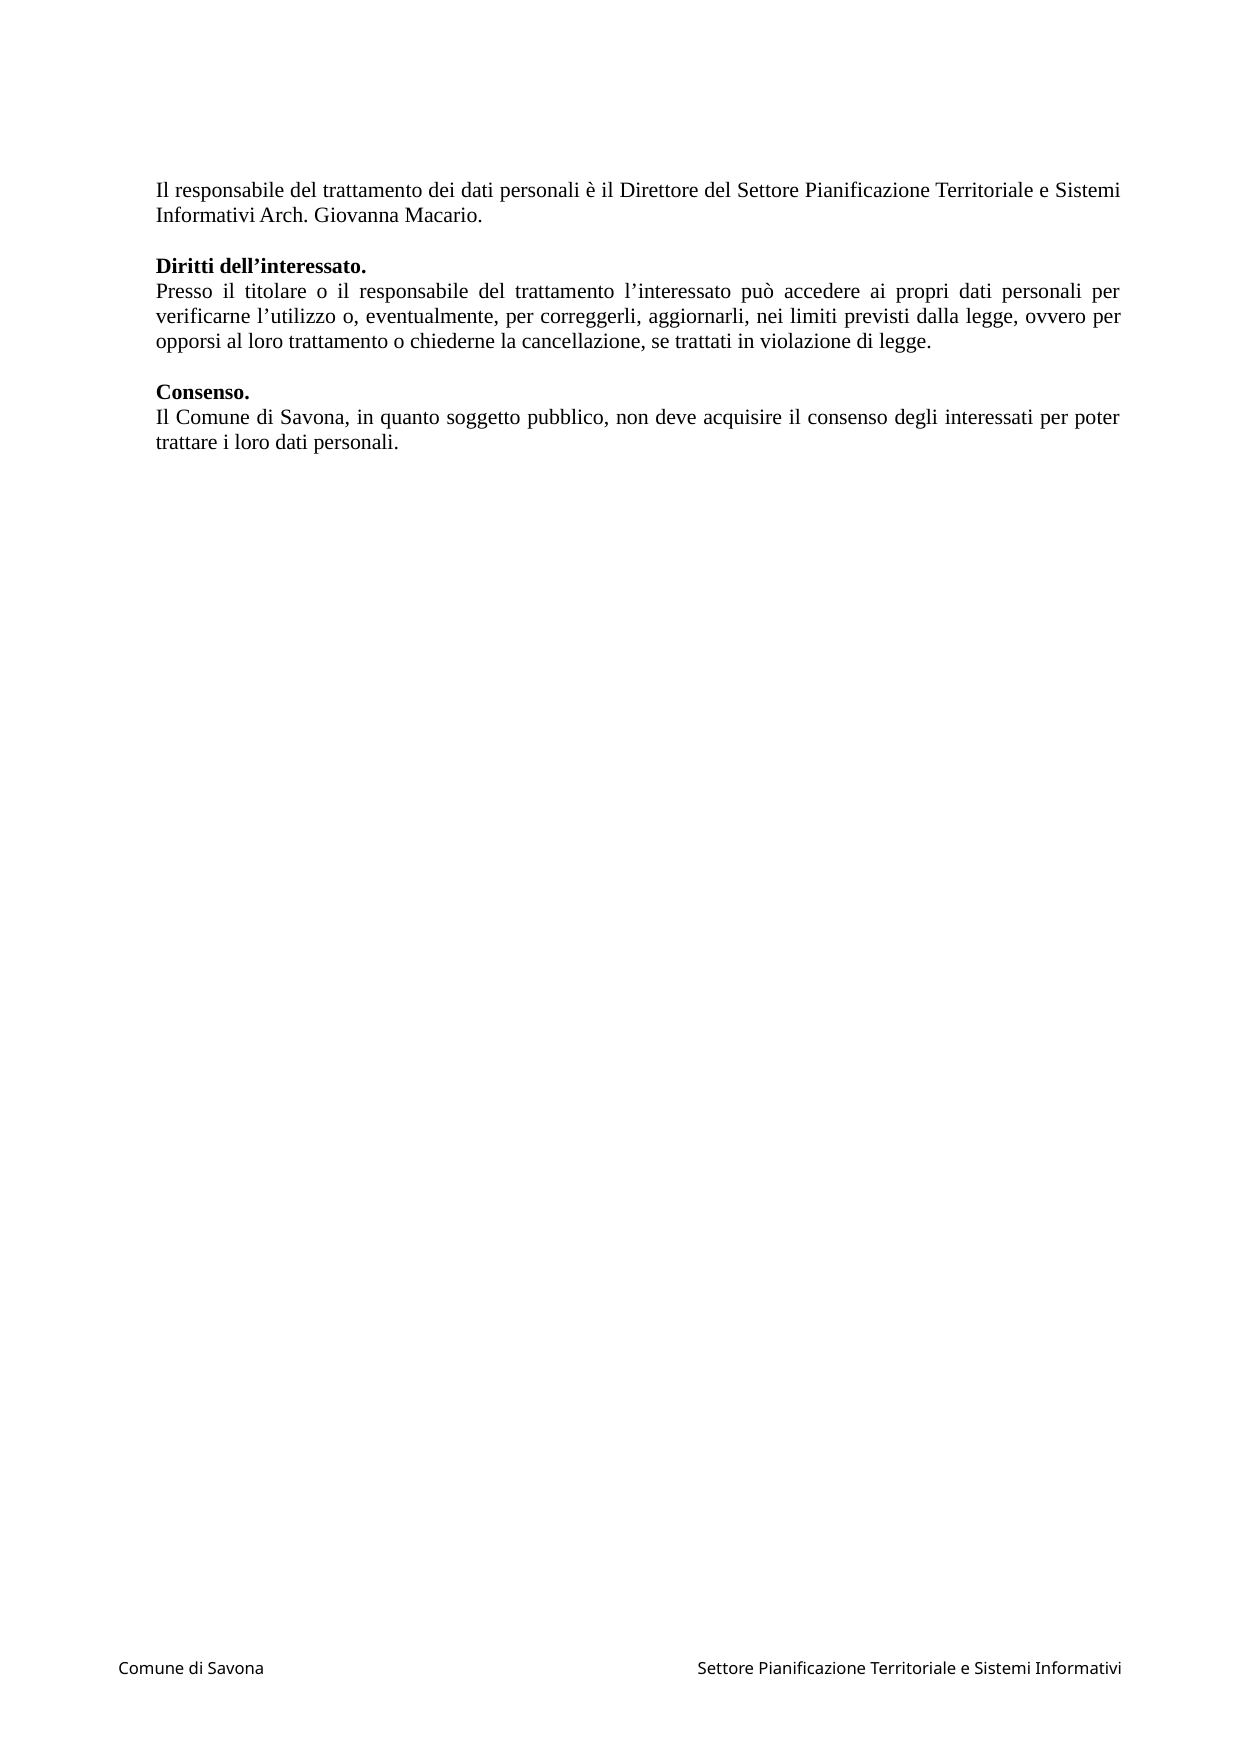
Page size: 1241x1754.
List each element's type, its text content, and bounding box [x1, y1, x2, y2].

text Il responsabile del trattamento dei dati personali è il Direttore del Settore Pianificazione Territoriale e Sistemi Informativi Arch. Giovanna Macario. [156, 177, 1122, 228]
text Il Comune di Savona, in quanto soggetto pubblico, non deve acquisire il consenso degli interessati per poter trattare i loro dati personali. [156, 404, 1122, 454]
text Consenso. [156, 379, 1122, 404]
text Presso il titolare o il responsabile del trattamento l’interessato può accedere ai propri dati personali per verificarne l’utilizzo o, eventualmente, per correggerli, aggiornarli, nei limiti previsti dalla legge, ovvero per opporsi al loro trattamento o chiederne la cancellazione, se trattati in violazione di legge. [156, 278, 1122, 354]
text Diritti dell’interessato. [156, 253, 1122, 278]
